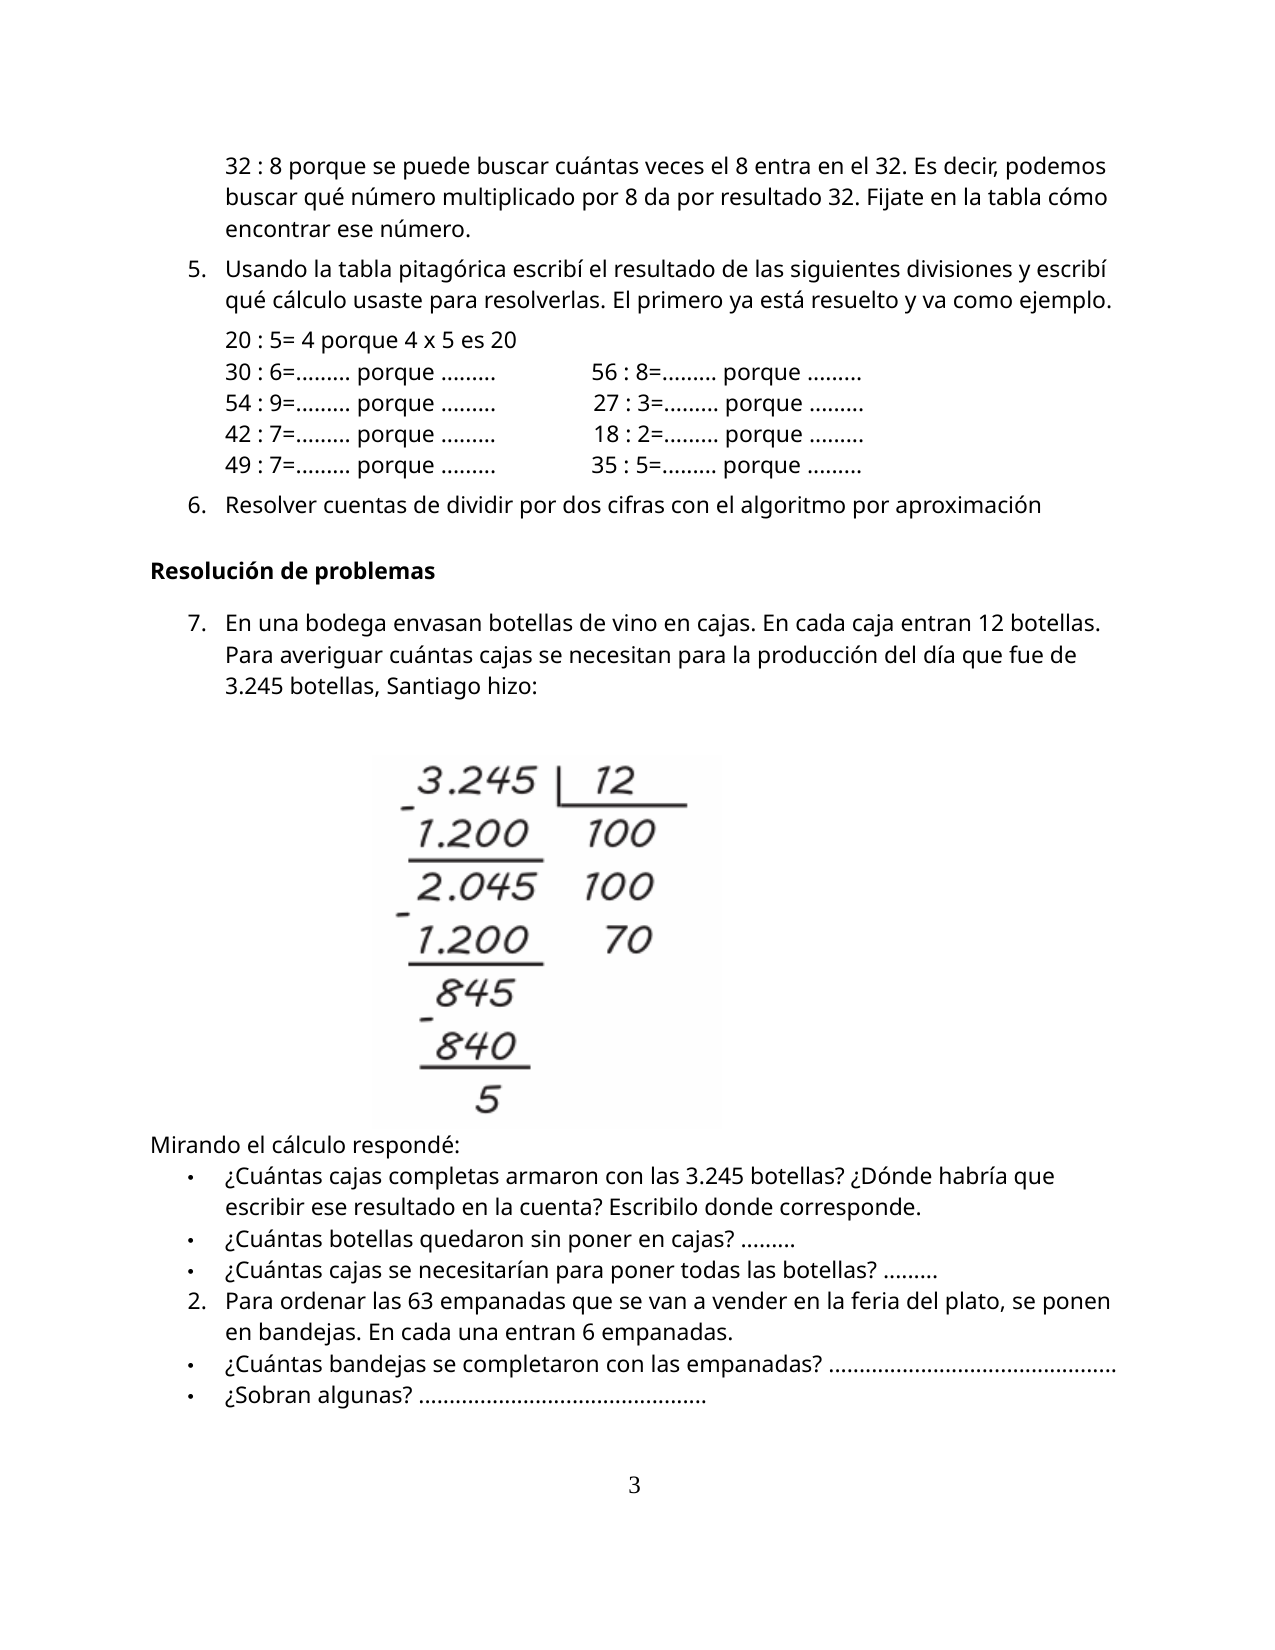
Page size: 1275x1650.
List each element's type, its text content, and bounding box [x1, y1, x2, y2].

list ¿Cuántas bandejas se completaron con las empanadas? ............................................... [187, 1347, 1125, 1379]
list 30 : 6=......... porque ......... 56 : 8=......... porque ......... [187, 355, 1125, 387]
list ¿Sobran algunas? ............................................... [187, 1379, 1125, 1410]
list En una bodega envasan botellas de vino en cajas. En cada caja entran 12 botellas. Para averiguar cuántas cajas se necesitan para la producción del día que fue de 3.245 botellas, Santiago hizo: [187, 607, 1125, 701]
list 42 : 7=......... porque ......… 18 : 2=......... porque ......... [187, 418, 1125, 449]
list ¿Cuántas botellas quedaron sin poner en cajas? ......... [187, 1222, 1125, 1254]
list 49 : 7=......... porque ......... 35 : 5=......... porque ......... [187, 449, 1125, 480]
list 32 : 8 porque se puede buscar cuántas veces el 8 entra en el 32. Es decir, podemos buscar qué número multiplicado por 8 da por resultado 32. Fijate en la tabla cómo encontrar ese número. [187, 150, 1125, 244]
list Resolver cuentas de dividir por dos cifras con el algoritmo por aproximación [187, 489, 1125, 521]
list ¿Cuántas cajas se necesitarían para poner todas las botellas? ......... [187, 1254, 1125, 1285]
list Usando la tabla pitagórica escribí el resultado de las siguientes divisiones y escribí qué cálculo usaste para resolverlas. El primero ya está resuelto y va como ejemplo. [187, 253, 1125, 315]
picture [371, 755, 722, 1129]
list ¿Cuántas cajas completas armaron con las 3.245 botellas? ¿Dónde habría que escribir ese resultado en la cuenta? Escribilo donde corresponde. [187, 1160, 1125, 1222]
text Mirando el cálculo respondé: [150, 759, 1125, 1160]
subtitle Resolución de problemas [150, 554, 1125, 586]
list 54 : 9=......... porque ......... 27 : 3=......... porque ......... [187, 387, 1125, 418]
list 20 : 5= 4 porque 4 x 5 es 20 [187, 324, 1125, 355]
list Para ordenar las 63 empanadas que se van a vender en la feria del plato, se ponen en bandejas. En cada una entran 6 empanadas. [187, 1285, 1125, 1347]
